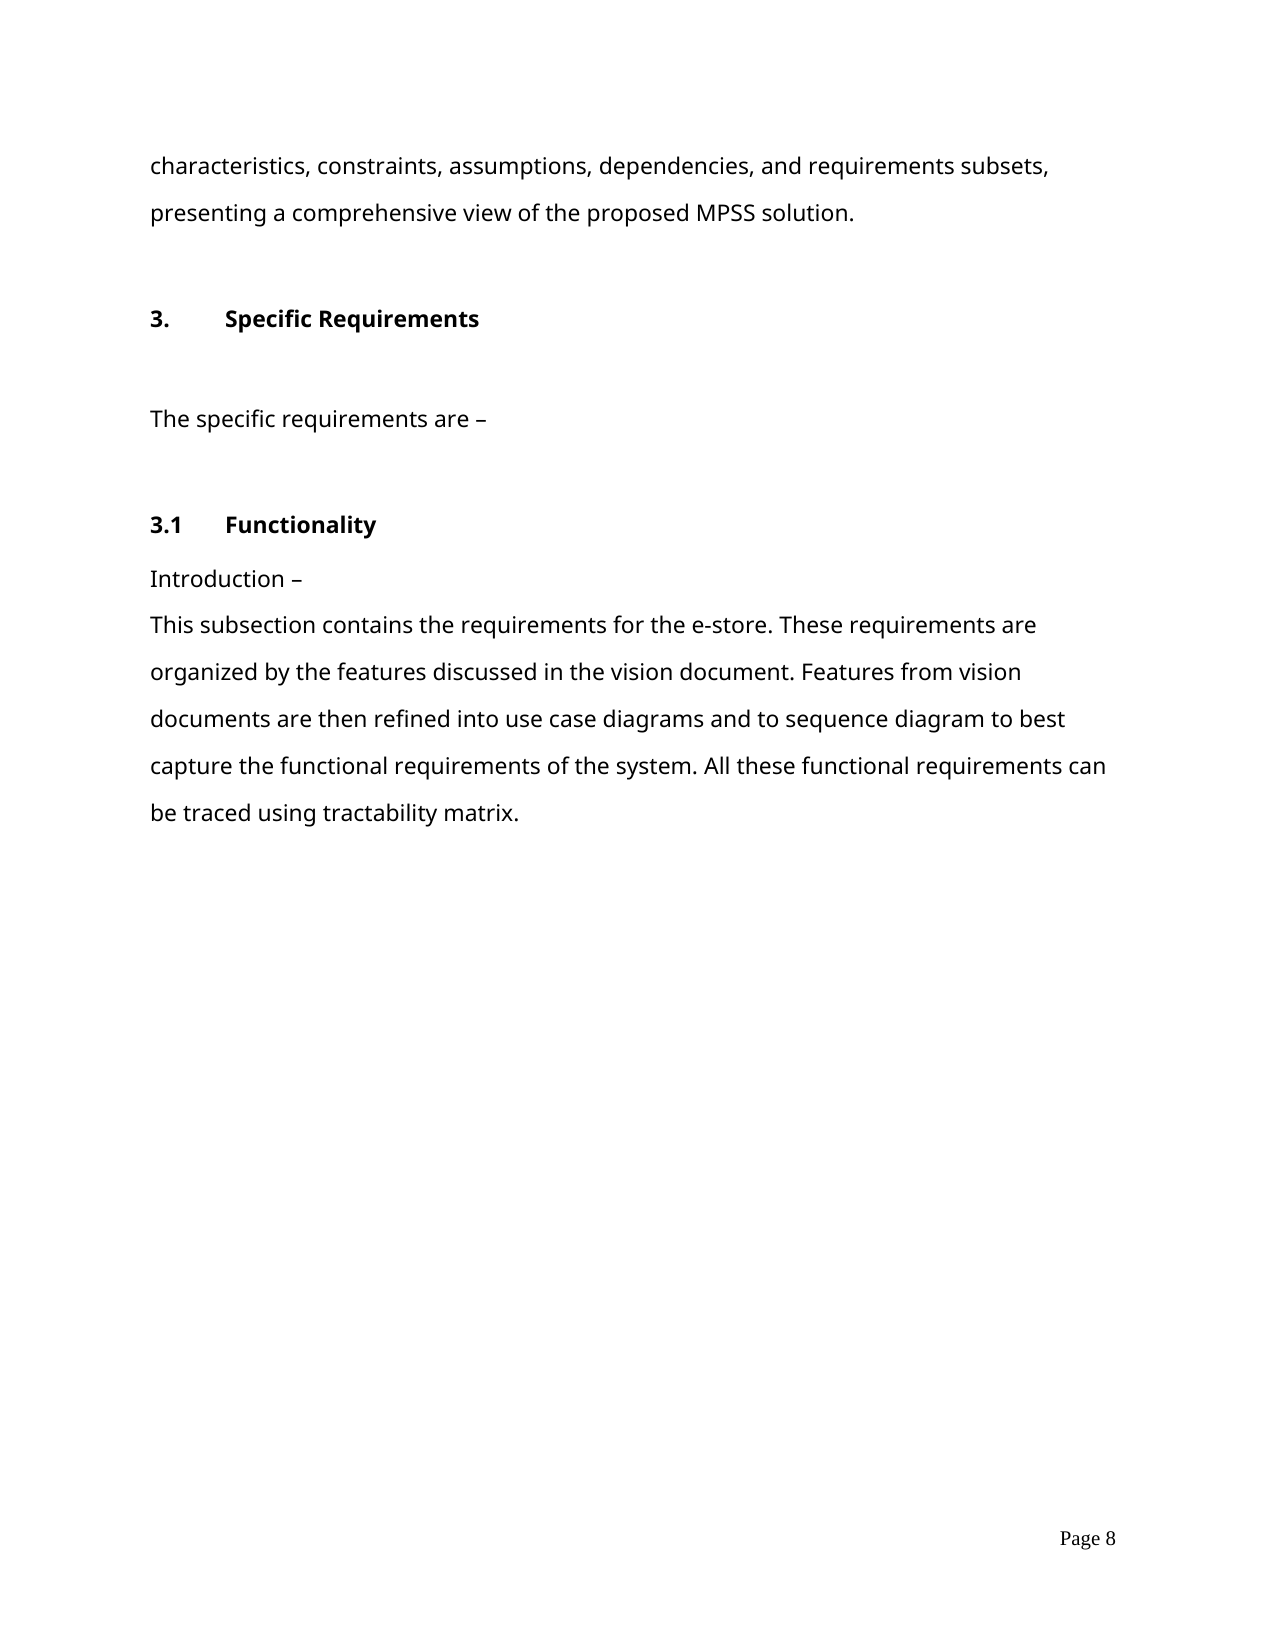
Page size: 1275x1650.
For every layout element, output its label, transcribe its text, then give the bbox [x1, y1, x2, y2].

text Introduction – [150, 562, 1125, 594]
text characteristics, constraints, assumptions, dependencies, and requirements subsets, presenting a comprehensive view of the proposed MPSS solution. [150, 150, 1125, 228]
text The specific requirements are – [150, 403, 1125, 434]
subtitle Specific Requirements [150, 303, 1125, 334]
subtitle Functionality [150, 509, 1125, 541]
text This subsection contains the requirements for the e-store. These requirements are organized by the features discussed in the vision document. Features from vision documents are then refined into use case diagrams and to sequence diagram to best capture the functional requirements of the system. All these functional requirements can be traced using tractability matrix. [150, 609, 1125, 828]
